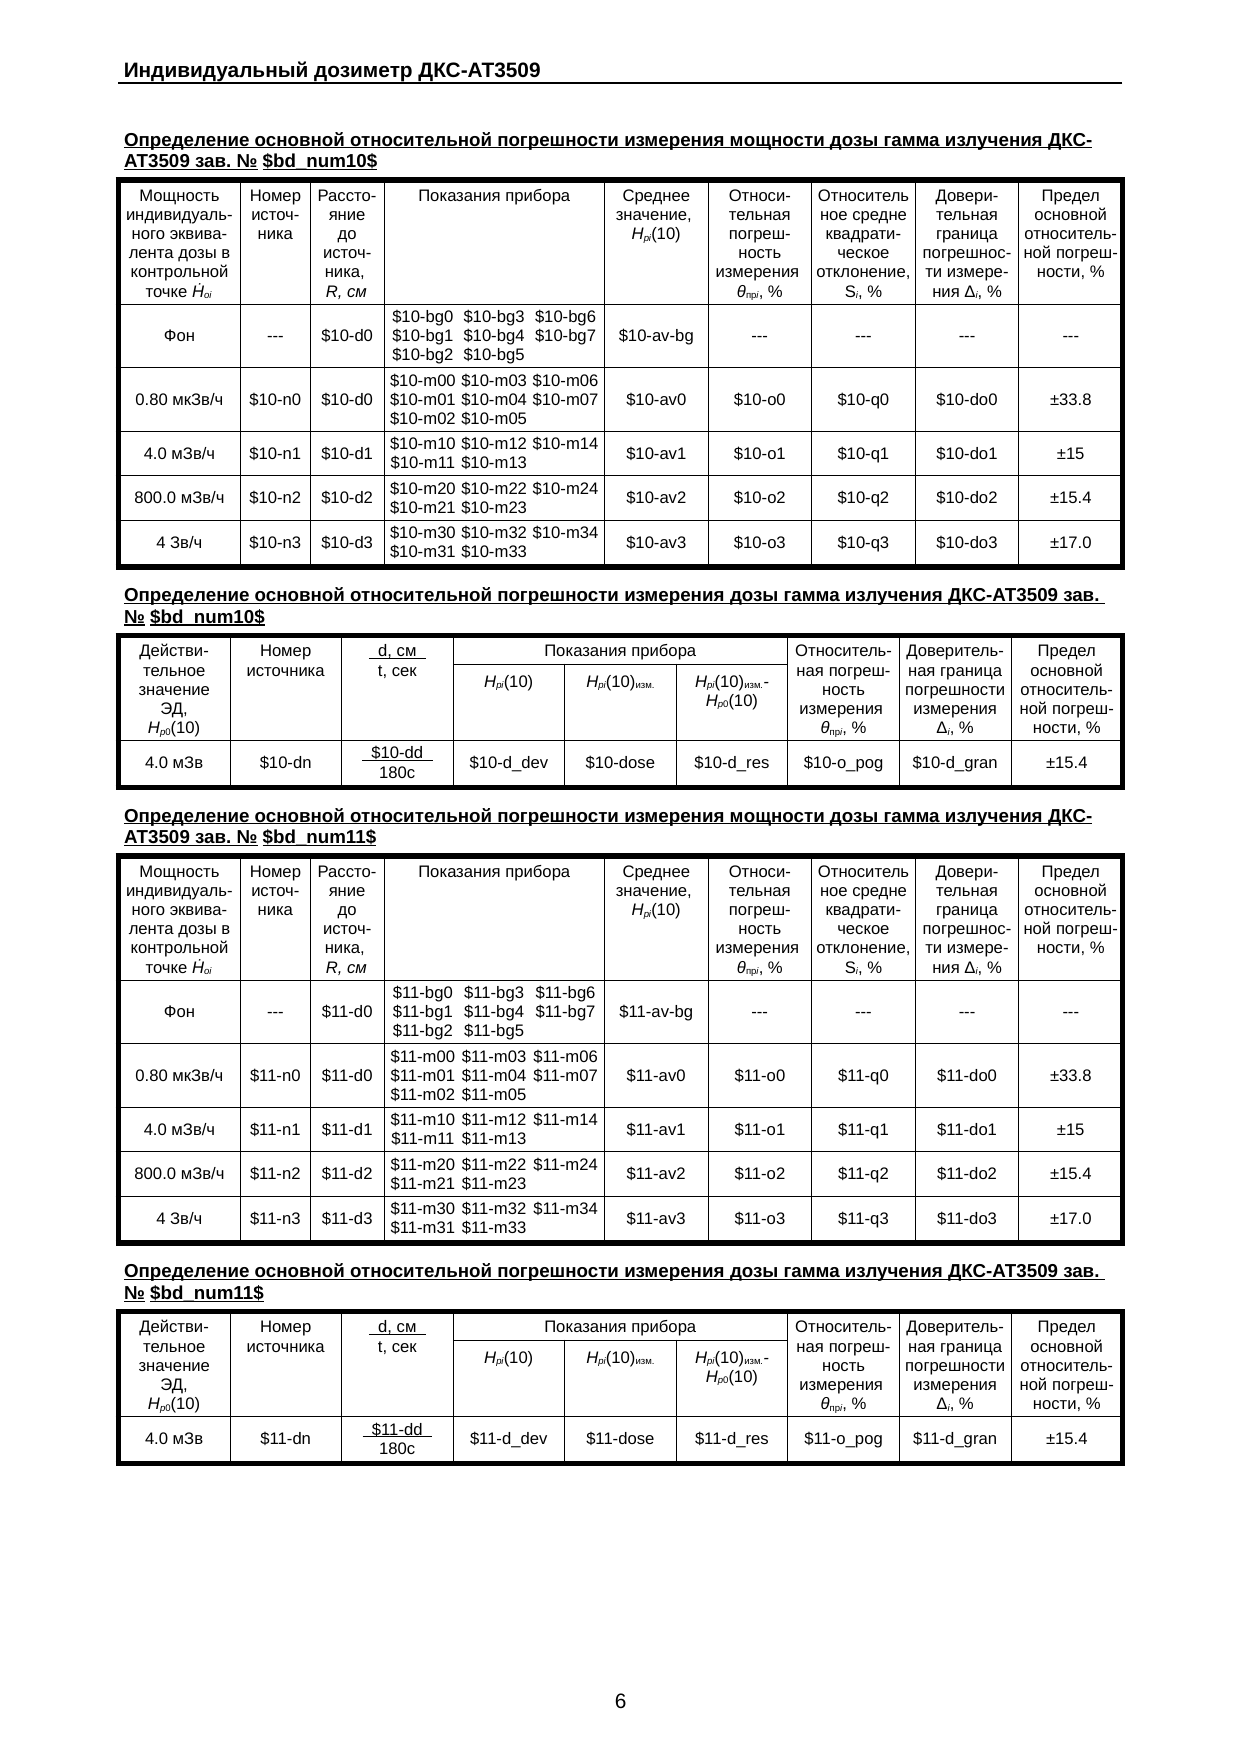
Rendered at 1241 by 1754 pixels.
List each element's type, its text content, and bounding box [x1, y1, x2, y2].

table_cell $11-n3 [241, 1197, 310, 1240]
table_cell $11-d2 [311, 1152, 384, 1196]
table_cell $11-q2 [812, 1152, 915, 1196]
table_cell $10-av0 [605, 368, 708, 431]
table_cell ±15.4 [1012, 1417, 1120, 1461]
table_cell Hpi(10) [454, 1341, 564, 1416]
table_cell Показания прибора [385, 859, 604, 979]
table_cell 4.0 мЗв/ч [121, 432, 240, 475]
table_cell $10-do2 [916, 476, 1018, 520]
table_cell $10-do1 [916, 432, 1018, 475]
table_cell $10-av2 [605, 476, 708, 520]
table_cell Рассто-яние до источ-ника, R, см [311, 183, 384, 303]
table_cell Относи-тельная погреш-ность измерения θпрi, % [709, 859, 811, 979]
table_cell Показания прибора [454, 1314, 787, 1339]
table_cell $11-m00 $11-m01 $11-m02 $11-m03 $11-m04 $11-m05 $11-m06 $11-m07 [385, 1044, 604, 1107]
table_cell d, см t, сек [342, 1314, 453, 1416]
table_cell Мощность индивидуаль-ного эквива-лента дозы в контрольной точке Ḣoi [121, 859, 240, 979]
table_cell $11-n0 [241, 1044, 310, 1107]
table_cell --- [812, 305, 915, 367]
table_cell ±15.4 [1019, 1152, 1120, 1196]
table_cell $10-n1 [241, 432, 310, 475]
table_cell $10-q0 [812, 368, 915, 431]
table_cell $10-av3 [605, 521, 708, 564]
table_cell Довери-тельная граница погрешнос-ти измере-ния Δi, % [916, 183, 1018, 303]
table_cell Доверитель-ная граница погрешности измерения Δi, % [900, 1314, 1011, 1416]
table_cell --- [1019, 981, 1120, 1043]
table_cell $10-bg0 $10-bg1 $10-bg2 $10-bg3 $10-bg4 $10-bg5 $10-bg6 $10-bg7 [385, 305, 604, 367]
table_cell --- [709, 981, 811, 1043]
table_cell Среднее значение, Hpi(10) [605, 859, 708, 979]
table_cell ±15.4 [1019, 476, 1120, 520]
table_cell Предел основной относитель-ной погреш-ности, % [1012, 638, 1120, 740]
table_cell Относи-тельная погреш-ность измерения θпрi, % [709, 183, 811, 303]
table_cell $11-m10 $11-m11 $11-m12 $11-m13 $11-m14 [385, 1108, 604, 1151]
table_cell Hpi(10) [454, 665, 564, 740]
table_cell $11-o2 [709, 1152, 811, 1196]
table_cell --- [1019, 305, 1120, 367]
table_cell d, см t, сек [342, 638, 453, 740]
table_cell ±15.4 [1012, 741, 1120, 784]
table_cell $10-av1 [605, 432, 708, 475]
table_cell Фон [121, 981, 240, 1043]
table_cell $11-do2 [916, 1152, 1018, 1196]
table_cell $11-o3 [709, 1197, 811, 1240]
table_cell Показания прибора [454, 638, 787, 663]
table_header Определение основной относительной погрешности измерения дозы гамма излучения ДКС-АТ3509 зав. № $bd_num11$ [118, 1246, 1122, 1309]
table_cell $10-dd 180c [342, 741, 453, 784]
table_cell Среднее значение, Hpi(10) [605, 183, 708, 303]
table_cell ±33.8 [1019, 1044, 1120, 1107]
table_cell $10-m10 $10-m11 $10-m12 $10-m13 $10-m14 [385, 432, 604, 475]
table_cell $11-d3 [311, 1197, 384, 1240]
table_cell 800.0 мЗв/ч [121, 1152, 240, 1196]
table_cell Hpi(10)изм.-Hp0(10) [677, 665, 787, 740]
table_cell $11-o0 [709, 1044, 811, 1107]
table_cell Номер источника [231, 638, 341, 740]
table_cell Предел основной относитель-ной погреш-ности, % [1019, 859, 1120, 979]
table_cell $11-do1 [916, 1108, 1018, 1151]
table_cell --- [709, 305, 811, 367]
table_cell $10-do0 [916, 368, 1018, 431]
table_cell $11-av3 [605, 1197, 708, 1240]
table_cell $10-d_res [677, 741, 787, 784]
table_cell $10-o2 [709, 476, 811, 520]
table_cell 4.0 мЗв [121, 741, 230, 784]
table_cell $11-d_res [677, 1417, 787, 1461]
table_cell Hpi(10)изм.-Hp0(10) [677, 1341, 787, 1416]
table_cell $10-do3 [916, 521, 1018, 564]
table_cell $11-o_pog [788, 1417, 899, 1461]
table_cell 4.0 мЗв [121, 1417, 230, 1461]
table_cell $10-q1 [812, 432, 915, 475]
table_header Определение основной относительной погрешности измерения дозы гамма излучения ДКС-АТ3509 зав. № $bd_num10$ [118, 570, 1122, 633]
table_cell $10-d3 [311, 521, 384, 564]
table_cell Относительное средне квадрати-ческое отклонение, Si, % [812, 859, 915, 979]
table_cell $10-d1 [311, 432, 384, 475]
table_cell $11-q1 [812, 1108, 915, 1151]
table_cell --- [241, 981, 310, 1043]
table_cell Фон [121, 305, 240, 367]
table_cell $11-do3 [916, 1197, 1018, 1240]
table_cell Показания прибора [385, 183, 604, 303]
table_cell --- [916, 981, 1018, 1043]
table_cell Номер источника [231, 1314, 341, 1416]
table_cell $11-o1 [709, 1108, 811, 1151]
table_cell Рассто-яние до источ-ника, R, см [311, 859, 384, 979]
table_cell --- [241, 305, 310, 367]
table_cell $11-m20 $11-m21 $11-m22 $11-m23 $11-m24 [385, 1152, 604, 1196]
table_cell --- [812, 981, 915, 1043]
table_cell $11-dd 180c [342, 1417, 453, 1461]
table_cell 0.80 мкЗв/ч [121, 1044, 240, 1107]
table_cell $10-n2 [241, 476, 310, 520]
table_header Определение основной относительной погрешности измерения мощности дозы гамма излучения ДКС-АТ3509 зав. № $bd_num10$ [118, 114, 1122, 177]
table_cell $11-bg0 $11-bg1 $11-bg2 $11-bg3 $11-bg4 $11-bg5 $11-bg6 $11-bg7 [385, 981, 604, 1043]
table_cell $11-n2 [241, 1152, 310, 1196]
table_cell $11-d1 [311, 1108, 384, 1151]
table_cell Действи-тельное значение ЭД, Hp0(10) [121, 638, 230, 740]
table_cell Предел основной относитель-ной погреш-ности, % [1019, 183, 1120, 303]
table_cell $10-dn [231, 741, 341, 784]
table_cell $10-m00 $10-m01 $10-m02 $10-m03 $10-m04 $10-m05 $10-m06 $10-m07 [385, 368, 604, 431]
table_cell $10-q3 [812, 521, 915, 564]
table_cell 800.0 мЗв/ч [121, 476, 240, 520]
table_cell $10-d0 [311, 368, 384, 431]
table_cell $10-d_gran [900, 741, 1011, 784]
table_cell $10-o3 [709, 521, 811, 564]
table_cell $11-n1 [241, 1108, 310, 1151]
table_cell ±17.0 [1019, 521, 1120, 564]
table_cell ±33.8 [1019, 368, 1120, 431]
table_cell $11-av2 [605, 1152, 708, 1196]
table_cell 4.0 мЗв/ч [121, 1108, 240, 1151]
table_cell 4 Зв/ч [121, 521, 240, 564]
table_cell Действи-тельное значение ЭД, Hp0(10) [121, 1314, 230, 1416]
table_cell $11-dose [565, 1417, 676, 1461]
table_cell $11-dn [231, 1417, 341, 1461]
table_cell ±17.0 [1019, 1197, 1120, 1240]
table_cell Относитель-ная погреш-ность измерения θпрi, % [788, 638, 899, 740]
table_cell Мощность индивидуаль-ного эквива-лента дозы в контрольной точке Ḣoi [121, 183, 240, 303]
table_cell $11-av0 [605, 1044, 708, 1107]
table_header Определение основной относительной погрешности измерения мощности дозы гамма излучения ДКС-АТ3509 зав. № $bd_num11$ [118, 790, 1122, 853]
table_cell $10-o1 [709, 432, 811, 475]
table_cell ±15 [1019, 432, 1120, 475]
table_cell Относительное средне квадрати-ческое отклонение, Si, % [812, 183, 915, 303]
table_cell $11-do0 [916, 1044, 1018, 1107]
table_cell $10-n3 [241, 521, 310, 564]
table_cell $10-o0 [709, 368, 811, 431]
table_cell $10-dose [565, 741, 676, 784]
table_cell 4 Зв/ч [121, 1197, 240, 1240]
table_cell Доверитель-ная граница погрешности измерения Δi, % [900, 638, 1011, 740]
table_cell $11-d0 [311, 981, 384, 1043]
table_cell Довери-тельная граница погрешнос-ти измере-ния Δi, % [916, 859, 1018, 979]
table_cell $11-q0 [812, 1044, 915, 1107]
table_cell $10-d2 [311, 476, 384, 520]
table_cell Номер источ-ника [241, 183, 310, 303]
table_cell $10-d_dev [454, 741, 564, 784]
table_cell $11-m30 $11-m31 $11-m32 $11-m33 $11-m34 [385, 1197, 604, 1240]
table_cell $10-av-bg [605, 305, 708, 367]
table_cell 0.80 мкЗв/ч [121, 368, 240, 431]
table_cell $11-q3 [812, 1197, 915, 1240]
table_cell $11-av1 [605, 1108, 708, 1151]
table_cell Относитель-ная погреш-ность измерения θпрi, % [788, 1314, 899, 1416]
table_cell $10-d0 [311, 305, 384, 367]
table_cell $10-n0 [241, 368, 310, 431]
table_cell $10-q2 [812, 476, 915, 520]
table_cell Hpi(10)изм. [565, 1341, 676, 1416]
table_cell $11-av-bg [605, 981, 708, 1043]
table_cell $11-d0 [311, 1044, 384, 1107]
table_cell $11-d_dev [454, 1417, 564, 1461]
table_cell Номер источ-ника [241, 859, 310, 979]
table_cell Hpi(10)изм. [565, 665, 676, 740]
table_cell ±15 [1019, 1108, 1120, 1151]
table_cell --- [916, 305, 1018, 367]
table_cell $10-m20 $10-m21 $10-m22 $10-m23 $10-m24 [385, 476, 604, 520]
table_cell Предел основной относитель-ной погреш-ности, % [1012, 1314, 1120, 1416]
table_cell $10-m30 $10-m31 $10-m32 $10-m33 $10-m34 [385, 521, 604, 564]
table_cell $10-o_pog [788, 741, 899, 784]
table_cell $11-d_gran [900, 1417, 1011, 1461]
